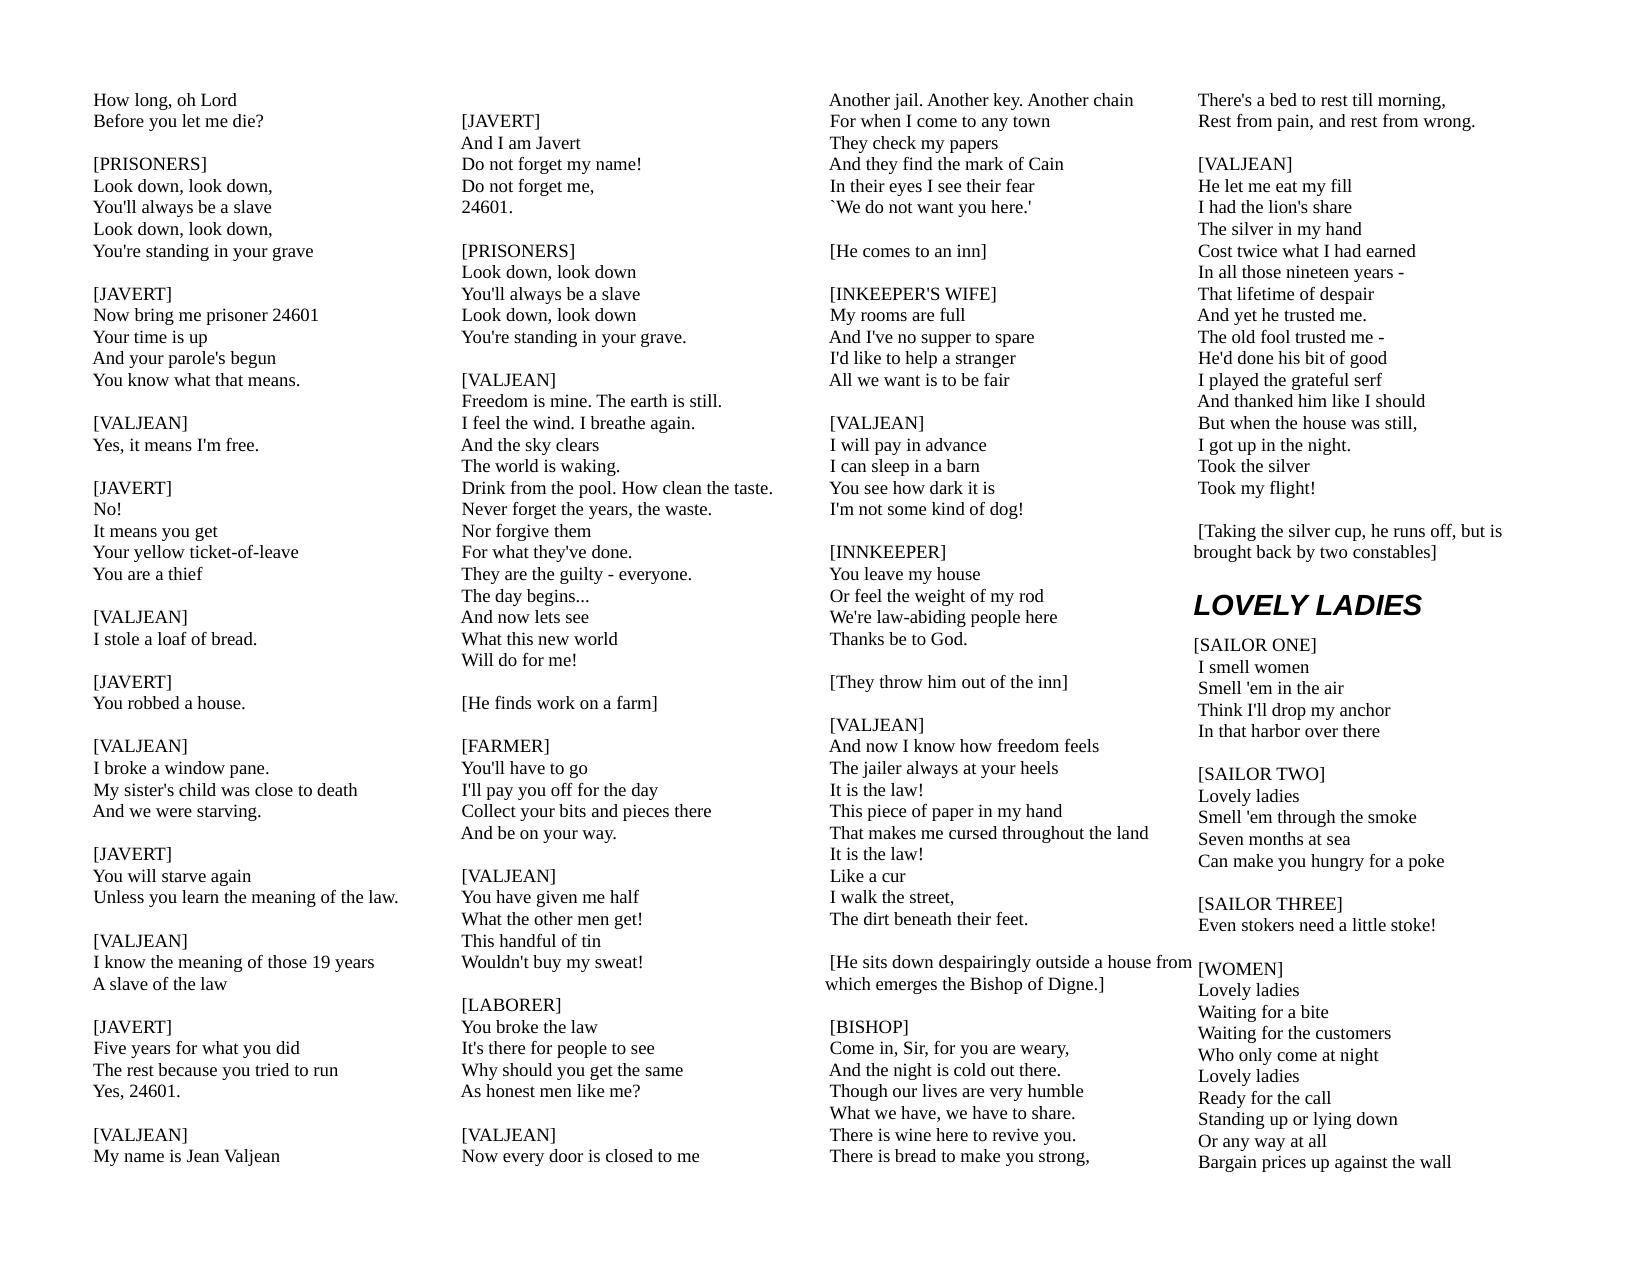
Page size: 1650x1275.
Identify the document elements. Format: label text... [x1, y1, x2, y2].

text Standing up or lying down [1193, 1108, 1561, 1130]
text You're standing in your grave [88, 239, 457, 261]
text Another jail. Another key. Another chain [825, 88, 1193, 110]
text I feel the wind. I breathe again. [457, 412, 825, 433]
text [JAVERT] [88, 283, 457, 304]
text [VALJEAN] [88, 929, 457, 951]
subtitle LOVELY LADIES [1193, 588, 1561, 621]
text The day begins... [457, 584, 825, 606]
text Five years for what you did [88, 1037, 457, 1059]
text Though our lives are very humble [825, 1080, 1193, 1102]
text For when I come to any town [825, 110, 1193, 132]
text [SAILOR TWO] [1193, 763, 1561, 785]
text The old fool trusted me - [1193, 326, 1561, 347]
text [INNKEEPER] [825, 541, 1193, 563]
text Who only come at night [1193, 1044, 1561, 1065]
text Or any way at all [1193, 1130, 1561, 1151]
text [JAVERT] [88, 1016, 457, 1037]
text Cost twice what I had earned [1193, 239, 1561, 261]
text It is the law! [825, 778, 1193, 800]
text Collect your bits and pieces there [457, 800, 825, 822]
text [VALJEAN] [457, 1123, 825, 1145]
text In all those nineteen years - [1193, 261, 1561, 283]
text Even stokers need a little stoke! [1193, 914, 1561, 936]
text Drink from the pool. How clean the taste. [457, 477, 825, 498]
text Smell 'em in the air [1193, 677, 1561, 699]
text You're standing in your grave. [457, 326, 825, 347]
text [VALJEAN] [88, 412, 457, 433]
text We're law-abiding people here [825, 606, 1193, 628]
text How long, oh Lord [88, 88, 457, 110]
text Lovely ladies [1193, 979, 1561, 1001]
text You leave my house [825, 563, 1193, 584]
text Smell 'em through the smoke [1193, 806, 1561, 828]
text Think I'll drop my anchor [1193, 699, 1561, 720]
text [INKEEPER'S WIFE] [825, 283, 1193, 304]
text There is bread to make you strong, [825, 1145, 1193, 1167]
text [BISHOP] [825, 1016, 1193, 1037]
text He let me eat my fill [1193, 175, 1561, 196]
text I'll pay you off for the day [457, 778, 825, 800]
text Unless you learn the meaning of the law. [88, 886, 457, 908]
text `We do not want you here.' [825, 196, 1193, 218]
text Waiting for the customers [1193, 1022, 1561, 1044]
text [JAVERT] [88, 671, 457, 692]
text You have given me half [457, 886, 825, 908]
text As honest men like me? [457, 1080, 825, 1102]
text You robbed a house. [88, 692, 457, 714]
text That makes me cursed throughout the land [825, 822, 1193, 843]
text This piece of paper in my hand [825, 800, 1193, 822]
text What we have, we have to share. [825, 1102, 1193, 1123]
text Before you let me die? [88, 110, 457, 132]
text And we were starving. [88, 800, 457, 822]
text [He sits down despairingly outside a house from which emerges the Bishop of Digne.] [825, 951, 1193, 994]
text Look down, look down [457, 261, 825, 283]
text [JAVERT] [88, 843, 457, 865]
text Waiting for a bite [1193, 1001, 1561, 1022]
text You will starve again [88, 865, 457, 886]
text [PRISONERS] [457, 239, 825, 261]
text I smell women [1193, 656, 1561, 677]
text The world is waking. [457, 455, 825, 477]
text Wouldn't buy my sweat! [457, 951, 825, 973]
text You'll always be a slave [88, 196, 457, 218]
text You know what that means. [88, 369, 457, 390]
text What this new world [457, 628, 825, 649]
text All we want is to be fair [825, 369, 1193, 390]
text Will do for me! [457, 649, 825, 671]
text In their eyes I see their fear [825, 175, 1193, 196]
text [He finds work on a farm] [457, 692, 825, 714]
text The silver in my hand [1193, 218, 1561, 239]
text Like a cur [825, 865, 1193, 886]
text [He comes to an inn] [825, 239, 1193, 261]
text [VALJEAN] [88, 1123, 457, 1145]
text For what they've done. [457, 541, 825, 563]
text And your parole's begun [88, 347, 457, 369]
text No! [88, 498, 457, 520]
text And be on your way. [457, 822, 825, 843]
text Now bring me prisoner 24601 [88, 304, 457, 326]
text Nor forgive them [457, 520, 825, 541]
text [They throw him out of the inn] [825, 671, 1193, 692]
text Ready for the call [1193, 1087, 1561, 1108]
text Now every door is closed to me [457, 1145, 825, 1167]
text I'd like to help a stranger [825, 347, 1193, 369]
text Come in, Sir, for you are weary, [825, 1037, 1193, 1059]
text Lovely ladies [1193, 785, 1561, 806]
text Do not forget me, [457, 175, 825, 196]
text I broke a window pane. [88, 757, 457, 778]
text [JAVERT] [88, 477, 457, 498]
text But when the house was still, [1193, 412, 1561, 433]
text [Taking the silver cup, he runs off, but is brought back by two constables] [1193, 520, 1561, 563]
text Yes, it means I'm free. [88, 433, 457, 455]
text My rooms are full [825, 304, 1193, 326]
text Can make you hungry for a poke [1193, 849, 1561, 871]
text Look down, look down, [88, 175, 457, 196]
text [VALJEAN] [825, 412, 1193, 433]
text They check my papers [825, 132, 1193, 153]
text And the night is cold out there. [825, 1059, 1193, 1080]
text 24601. [457, 196, 825, 218]
text Thanks be to God. [825, 628, 1193, 649]
text And I am Javert [457, 132, 825, 153]
text I can sleep in a barn [825, 455, 1193, 477]
text You broke the law [457, 1016, 825, 1037]
text Freedom is mine. The earth is still. [457, 390, 825, 412]
text He'd done his bit of good [1193, 347, 1561, 369]
text I played the grateful serf [1193, 369, 1561, 390]
text [PRISONERS] [88, 153, 457, 175]
text I will pay in advance [825, 433, 1193, 455]
text It's there for people to see [457, 1037, 825, 1059]
text There's a bed to rest till morning, [1193, 88, 1561, 110]
text The jailer always at your heels [825, 757, 1193, 778]
text Seven months at sea [1193, 828, 1561, 849]
text Lovely ladies [1193, 1065, 1561, 1087]
text And the sky clears [457, 433, 825, 455]
text Your yellow ticket-of-leave [88, 541, 457, 563]
text [SAILOR THREE] [1193, 893, 1561, 914]
text Do not forget my name! [457, 153, 825, 175]
text And thanked him like I should [1193, 390, 1561, 412]
text It means you get [88, 520, 457, 541]
text They are the guilty - everyone. [457, 563, 825, 584]
text You'll have to go [457, 757, 825, 778]
text It is the law! [825, 843, 1193, 865]
text That lifetime of despair [1193, 283, 1561, 304]
text [WOMEN] [1193, 957, 1561, 979]
text What the other men get! [457, 908, 825, 929]
text My name is Jean Valjean [88, 1145, 457, 1167]
text Took the silver [1193, 455, 1561, 477]
text In that harbor over there [1193, 720, 1561, 742]
text You'll always be a slave [457, 283, 825, 304]
text Your time is up [88, 326, 457, 347]
text And yet he trusted me. [1193, 304, 1561, 326]
text [JAVERT] [457, 110, 825, 132]
text My sister's child was close to death [88, 778, 457, 800]
text This handful of tin [457, 929, 825, 951]
text And they find the mark of Cain [825, 153, 1193, 175]
text Never forget the years, the waste. [457, 498, 825, 520]
text Rest from pain, and rest from wrong. [1193, 110, 1561, 132]
text I got up in the night. [1193, 433, 1561, 455]
text I had the lion's share [1193, 196, 1561, 218]
text Bargain prices up against the wall [1193, 1151, 1561, 1173]
text I'm not some kind of dog! [825, 498, 1193, 520]
text Yes, 24601. [88, 1080, 457, 1102]
text [SAILOR ONE] [1193, 634, 1561, 656]
text You see how dark it is [825, 477, 1193, 498]
text And I've no supper to spare [825, 326, 1193, 347]
text And now I know how freedom feels [825, 735, 1193, 757]
text The rest because you tried to run [88, 1059, 457, 1080]
text A slave of the law [88, 973, 457, 994]
text I stole a loaf of bread. [88, 628, 457, 649]
text [VALJEAN] [1193, 153, 1561, 175]
text [VALJEAN] [88, 606, 457, 628]
text The dirt beneath their feet. [825, 908, 1193, 929]
text [VALJEAN] [88, 735, 457, 757]
text [FARMER] [457, 735, 825, 757]
text There is wine here to revive you. [825, 1123, 1193, 1145]
text I walk the street, [825, 886, 1193, 908]
text Look down, look down, [88, 218, 457, 239]
text And now lets see [457, 606, 825, 628]
text [VALJEAN] [825, 714, 1193, 735]
text I know the meaning of those 19 years [88, 951, 457, 973]
text [LABORER] [457, 994, 825, 1016]
text [VALJEAN] [457, 865, 825, 886]
text Took my flight! [1193, 477, 1561, 498]
text Look down, look down [457, 304, 825, 326]
text Why should you get the same [457, 1059, 825, 1080]
text You are a thief [88, 563, 457, 584]
text [VALJEAN] [457, 369, 825, 390]
text Or feel the weight of my rod [825, 584, 1193, 606]
